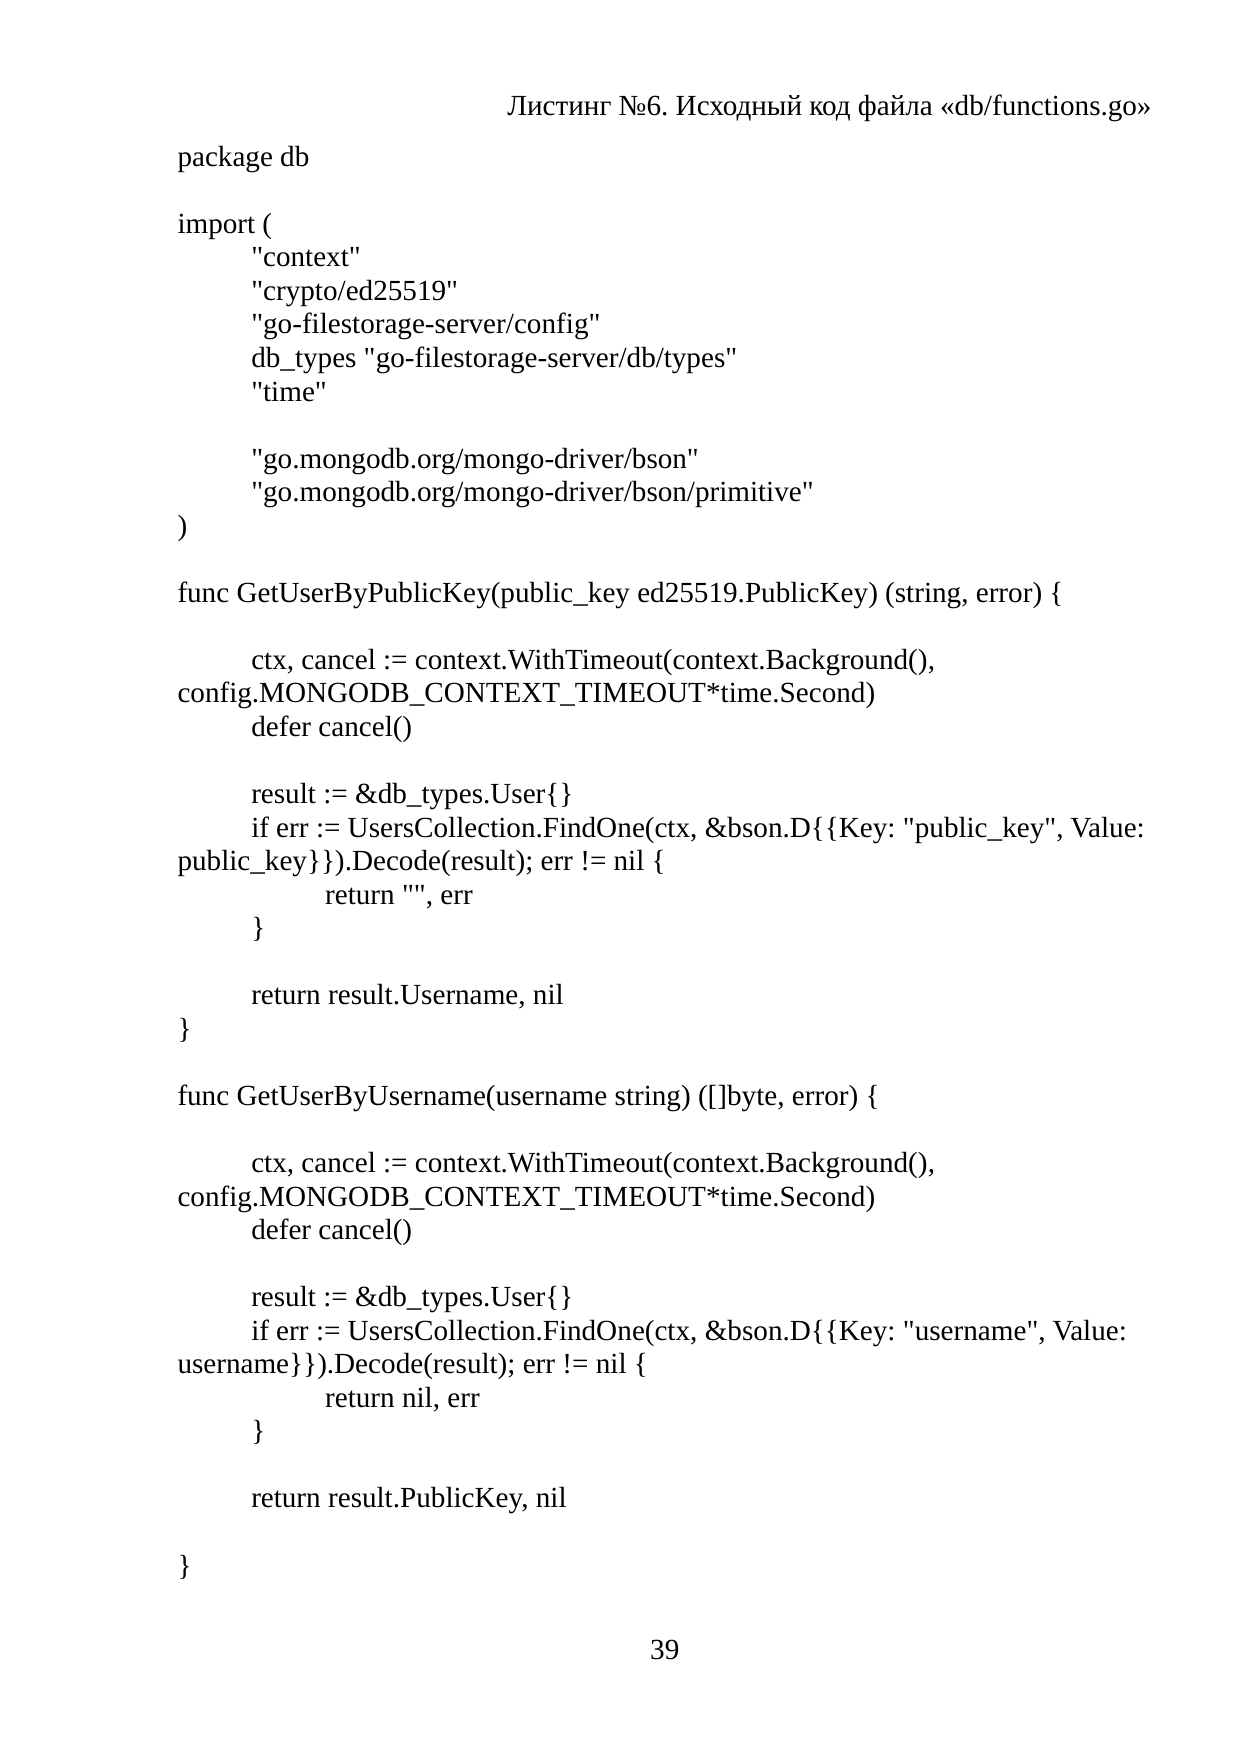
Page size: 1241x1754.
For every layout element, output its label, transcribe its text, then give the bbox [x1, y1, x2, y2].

text "context" [177, 239, 1152, 273]
text ) [177, 508, 1152, 541]
text result := &db_types.User{} [177, 776, 1152, 810]
text result := &db_types.User{} [177, 1279, 1152, 1313]
text } [177, 1548, 1152, 1581]
text "go.mongodb.org/mongo-driver/bson/primitive" [177, 474, 1152, 508]
text } [177, 1011, 1152, 1044]
text ctx, cancel := context.WithTimeout(context.Background(), config.MONGODB_CONTEXT_TIMEOUT*time.Second) [177, 642, 1152, 709]
text if err := UsersCollection.FindOne(ctx, &bson.D{{Key: "public_key", Value: public_key}}).Decode(result); err != nil { [177, 810, 1152, 877]
text defer cancel() [177, 1212, 1152, 1246]
text package db [177, 139, 1152, 172]
text return result.Username, nil [177, 977, 1152, 1011]
text ctx, cancel := context.WithTimeout(context.Background(), config.MONGODB_CONTEXT_TIMEOUT*time.Second) [177, 1145, 1152, 1212]
text return nil, err [177, 1380, 1152, 1413]
text return "", err [177, 877, 1152, 910]
text func GetUserByPublicKey(public_key ed25519.PublicKey) (string, error) { [177, 575, 1152, 608]
text } [177, 1413, 1152, 1447]
text db_types "go-filestorage-server/db/types" [177, 340, 1152, 374]
text "go.mongodb.org/mongo-driver/bson" [177, 441, 1152, 474]
text defer cancel() [177, 709, 1152, 743]
text "time" [177, 374, 1152, 407]
text "go-filestorage-server/config" [177, 307, 1152, 340]
text "crypto/ed25519" [177, 273, 1152, 307]
text if err := UsersCollection.FindOne(ctx, &bson.D{{Key: "username", Value: username}}).Decode(result); err != nil { [177, 1313, 1152, 1380]
text } [177, 910, 1152, 944]
text Листинг №6. Исходный код файла «db/functions.go» [177, 88, 1152, 122]
text func GetUserByUsername(username string) ([]byte, error) { [177, 1078, 1152, 1112]
text return result.PublicKey, nil [177, 1481, 1152, 1514]
text import ( [177, 206, 1152, 239]
